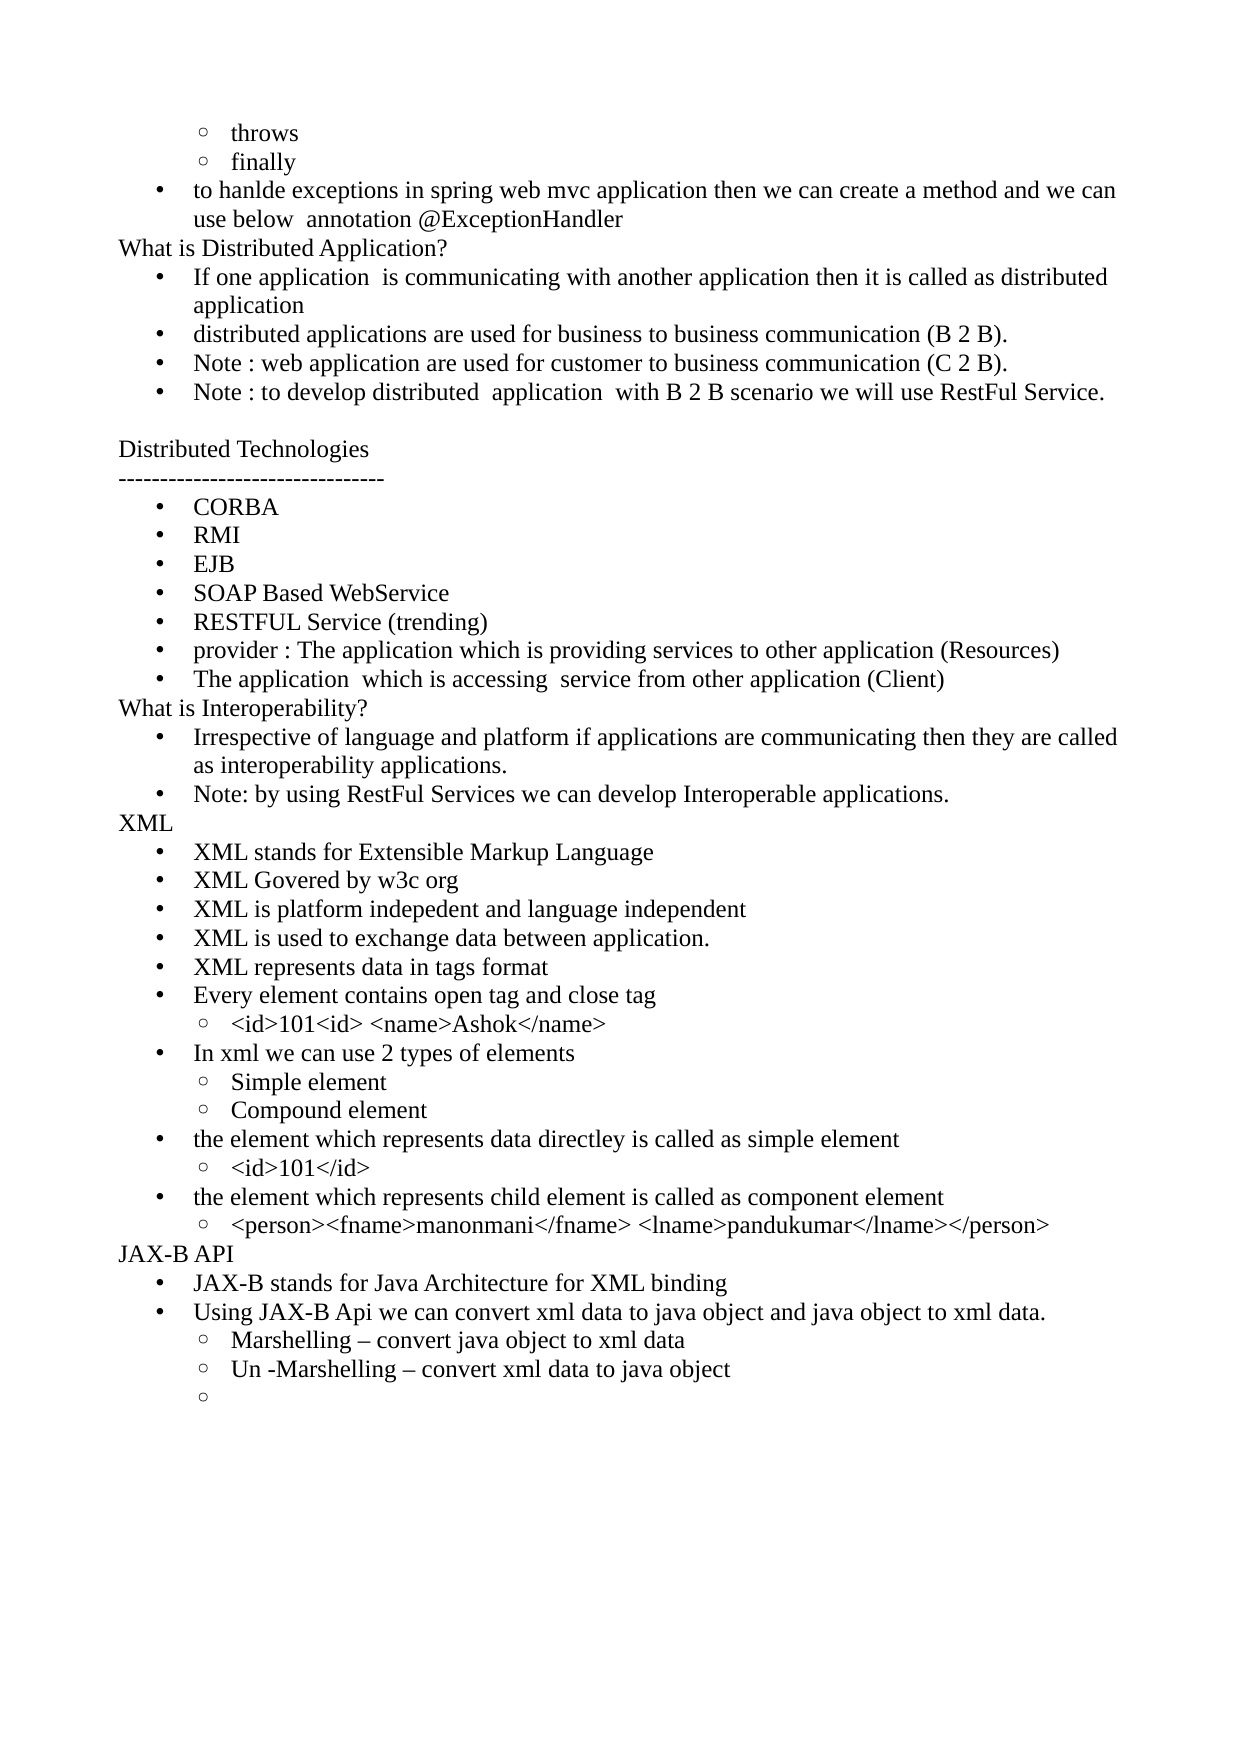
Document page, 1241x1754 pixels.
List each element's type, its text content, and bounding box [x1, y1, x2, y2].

text Distributed Technologies [118, 434, 1122, 463]
list Simple element [193, 1067, 1122, 1096]
list Compound element [193, 1096, 1122, 1124]
list to hanlde exceptions in spring web mvc application then we can create a method and we can use below annotation @ExceptionHandler [156, 176, 1122, 233]
list If one application is communicating with another application then it is called as distributed application [156, 262, 1122, 319]
list Note : web application are used for customer to business communication (C 2 B). [156, 348, 1122, 377]
list SOAP Based WebService [156, 578, 1122, 607]
list Marshelling – convert java object to xml data [193, 1326, 1122, 1354]
list the element which represents child element is called as component element [156, 1182, 1122, 1211]
list XML stands for Extensible Markup Language [156, 837, 1122, 866]
text What is Distributed Application? [118, 233, 1122, 262]
list distributed applications are used for business to business communication (B 2 B). [156, 319, 1122, 348]
text JAX-B API [118, 1239, 1122, 1268]
list XML represents data in tags format [156, 952, 1122, 981]
list In xml we can use 2 types of elements [156, 1038, 1122, 1067]
list The application which is accessing service from other application (Client) [156, 664, 1122, 693]
list EJB [156, 549, 1122, 578]
list the element which represents data directley is called as simple element [156, 1124, 1122, 1153]
list provider : The application which is providing services to other application (Resources) [156, 636, 1122, 664]
list XML Govered by w3c org [156, 866, 1122, 894]
list XML is platform indepedent and language independent [156, 894, 1122, 923]
list Using JAX-B Api we can convert xml data to java object and java object to xml data. [156, 1297, 1122, 1326]
list Every element contains open tag and close tag [156, 981, 1122, 1009]
list JAX-B stands for Java Architecture for XML binding [156, 1268, 1122, 1297]
list XML is used to exchange data between application. [156, 923, 1122, 952]
list Un -Marshelling – convert xml data to java object [193, 1354, 1122, 1383]
list Note : to develop distributed application with B 2 B scenario we will use RestFul Service. [156, 377, 1122, 406]
text XML [118, 808, 1122, 837]
list CORBA [156, 492, 1122, 521]
list RMI [156, 521, 1122, 549]
list finally [193, 147, 1122, 176]
list <person><fname>manonmani</fname> <lname>pandukumar</lname></person> [193, 1211, 1122, 1239]
text What is Interoperability? [118, 693, 1122, 722]
list RESTFUL Service (trending) [156, 607, 1122, 636]
list Note: by using RestFul Services we can develop Interoperable applications. [156, 779, 1122, 808]
list <id>101</id> [193, 1153, 1122, 1182]
list <id>101<id> <name>Ashok</name> [193, 1009, 1122, 1038]
list throws [193, 118, 1122, 147]
list Irrespective of language and platform if applications are communicating then they are called as interoperability applications. [156, 722, 1122, 779]
text -------------------------------- [118, 463, 1122, 492]
